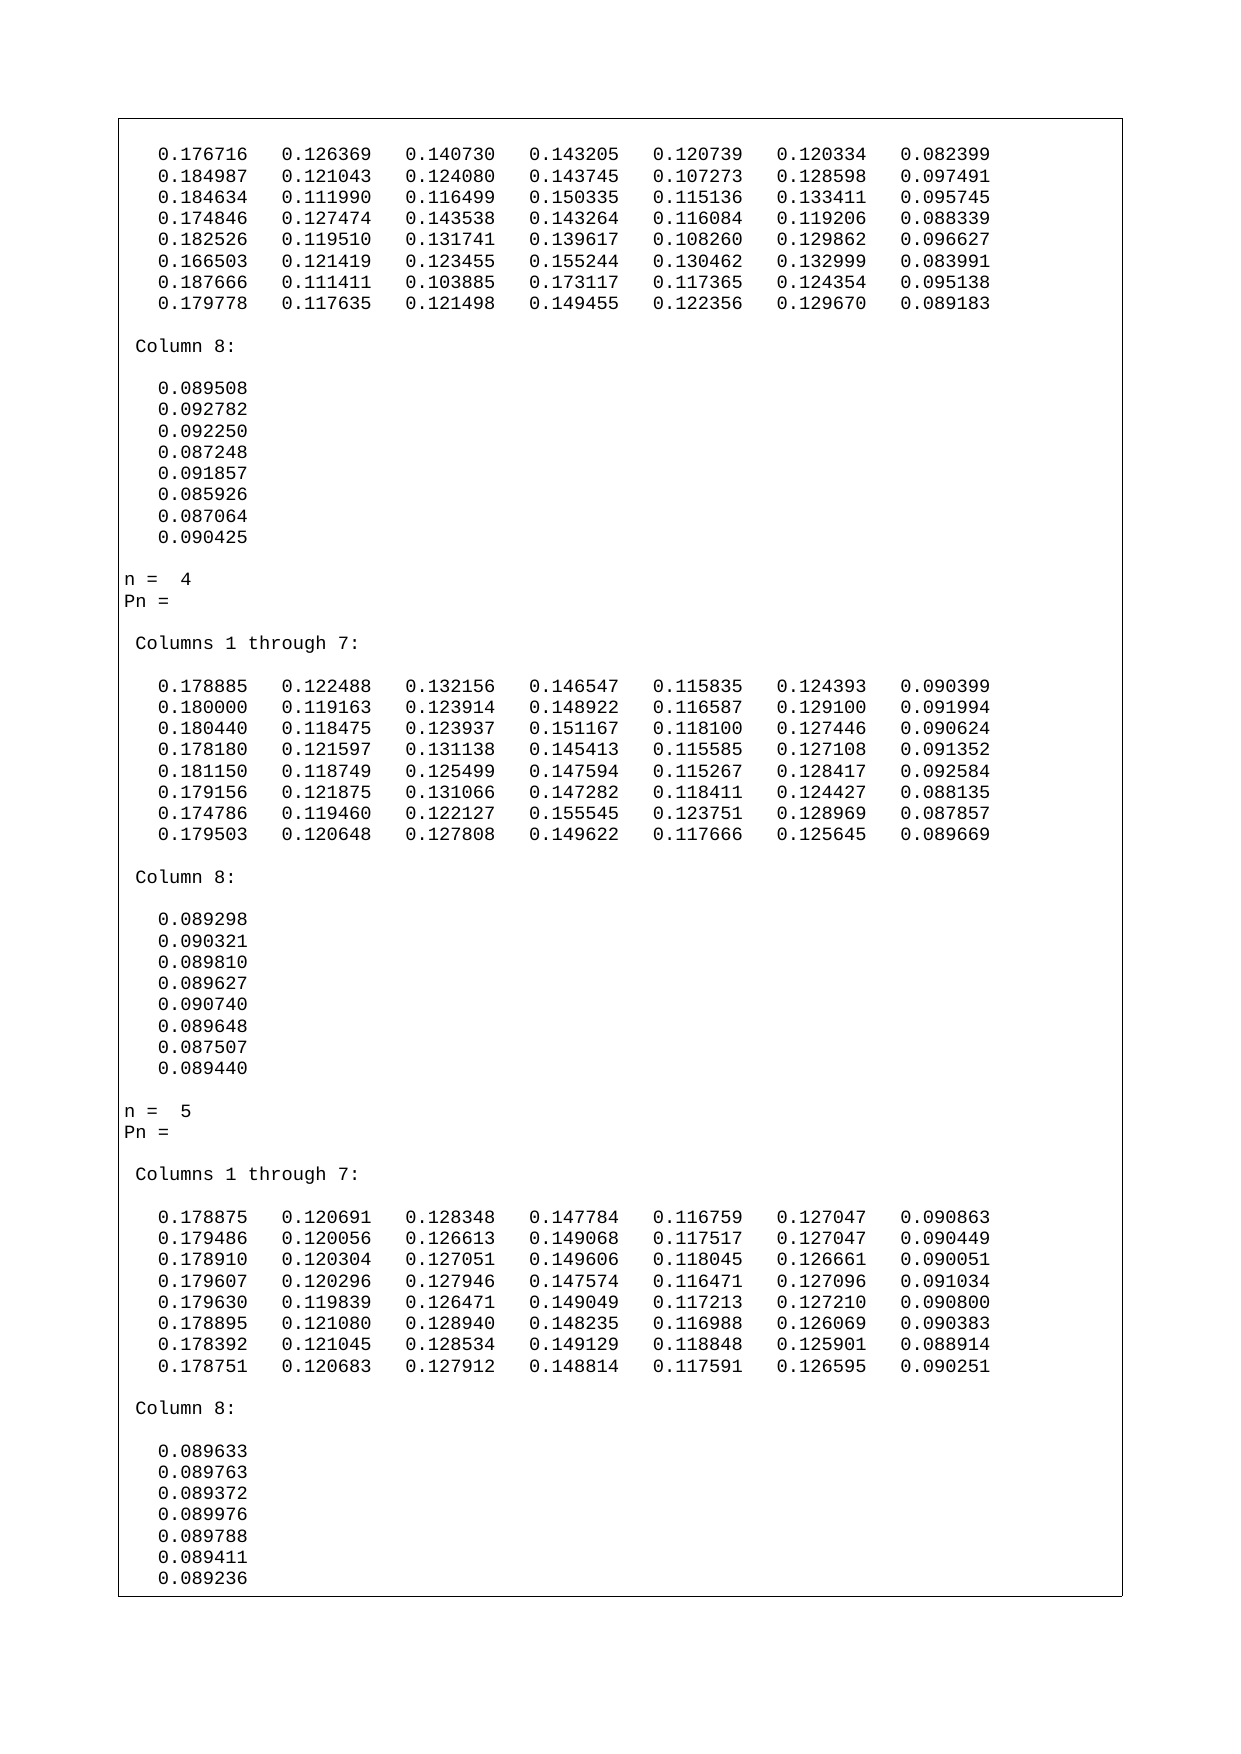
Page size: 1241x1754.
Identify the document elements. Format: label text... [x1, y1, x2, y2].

table_header 0.176716 0.126369 0.140730 0.143205 0.120739 0.120334 0.082399 0.184987 0.121043 0.124080 0.143745 0.107273 0.128598 0.097491 0.184634 0.111990 0.116499 0.150335 0.115136 0.133411 0.095745 0.174846 0.127474 0.143538 0.143264 0.116084 0.119206 0.088339 0.182526 0.119510 0.131741 0.139617 0.108260 0.129862 0.096627 0.166503 0.121419 0.123455 0.155244 0.130462 0.132999 0.083991 0.187666 0.111411 0.103885 0.173117 0.117365 0.124354 0.095138 0.179778 0.117635 0.121498 0.149455 0.122356 0.129670 0.089183 Column 8: 0.089508 0.092782 0.092250 0.087248 0.091857 0.085926 0.087064 0.090425 n = 4 Pn = Columns 1 through 7: 0.178885 0.122488 0.132156 0.146547 0.115835 0.124393 0.090399 0.180000 0.119163 0.123914 0.148922 0.116587 0.129100 0.091994 0.180440 0.118475 0.123937 0.151167 0.118100 0.127446 0.090624 0.178180 0.121597 0.131138 0.145413 0.115585 0.127108 0.091352 0.181150 0.118749 0.125499 0.147594 0.115267 0.128417 0.092584 0.179156 0.121875 0.131066 0.147282 0.118411 0.124427 0.088135 0.174786 0.119460 0.122127 0.155545 0.123751 0.128969 0.087857 0.179503 0.120648 0.127808 0.149622 0.117666 0.125645 0.089669 Column 8: 0.089298 0.090321 0.089810 0.089627 0.090740 0.089648 0.087507 0.089440 n = 5 Pn = Columns 1 through 7: 0.178875 0.120691 0.128348 0.147784 0.116759 0.127047 0.090863 0.179486 0.120056 0.126613 0.149068 0.117517 0.127047 0.090449 0.178910 0.120304 0.127051 0.149606 0.118045 0.126661 0.090051 0.179607 0.120296 0.127946 0.147574 0.116471 0.127096 0.091034 0.179630 0.119839 0.126471 0.149049 0.117213 0.127210 0.090800 0.178895 0.121080 0.128940 0.148235 0.116988 0.126069 0.090383 0.178392 0.121045 0.128534 0.149129 0.118848 0.125901 0.088914 0.178751 0.120683 0.127912 0.148814 0.117591 0.126595 0.090251 Column 8: 0.089633 0.089763 0.089372 0.089976 0.089788 0.089411 0.089236 [119, 119, 1122, 1596]
